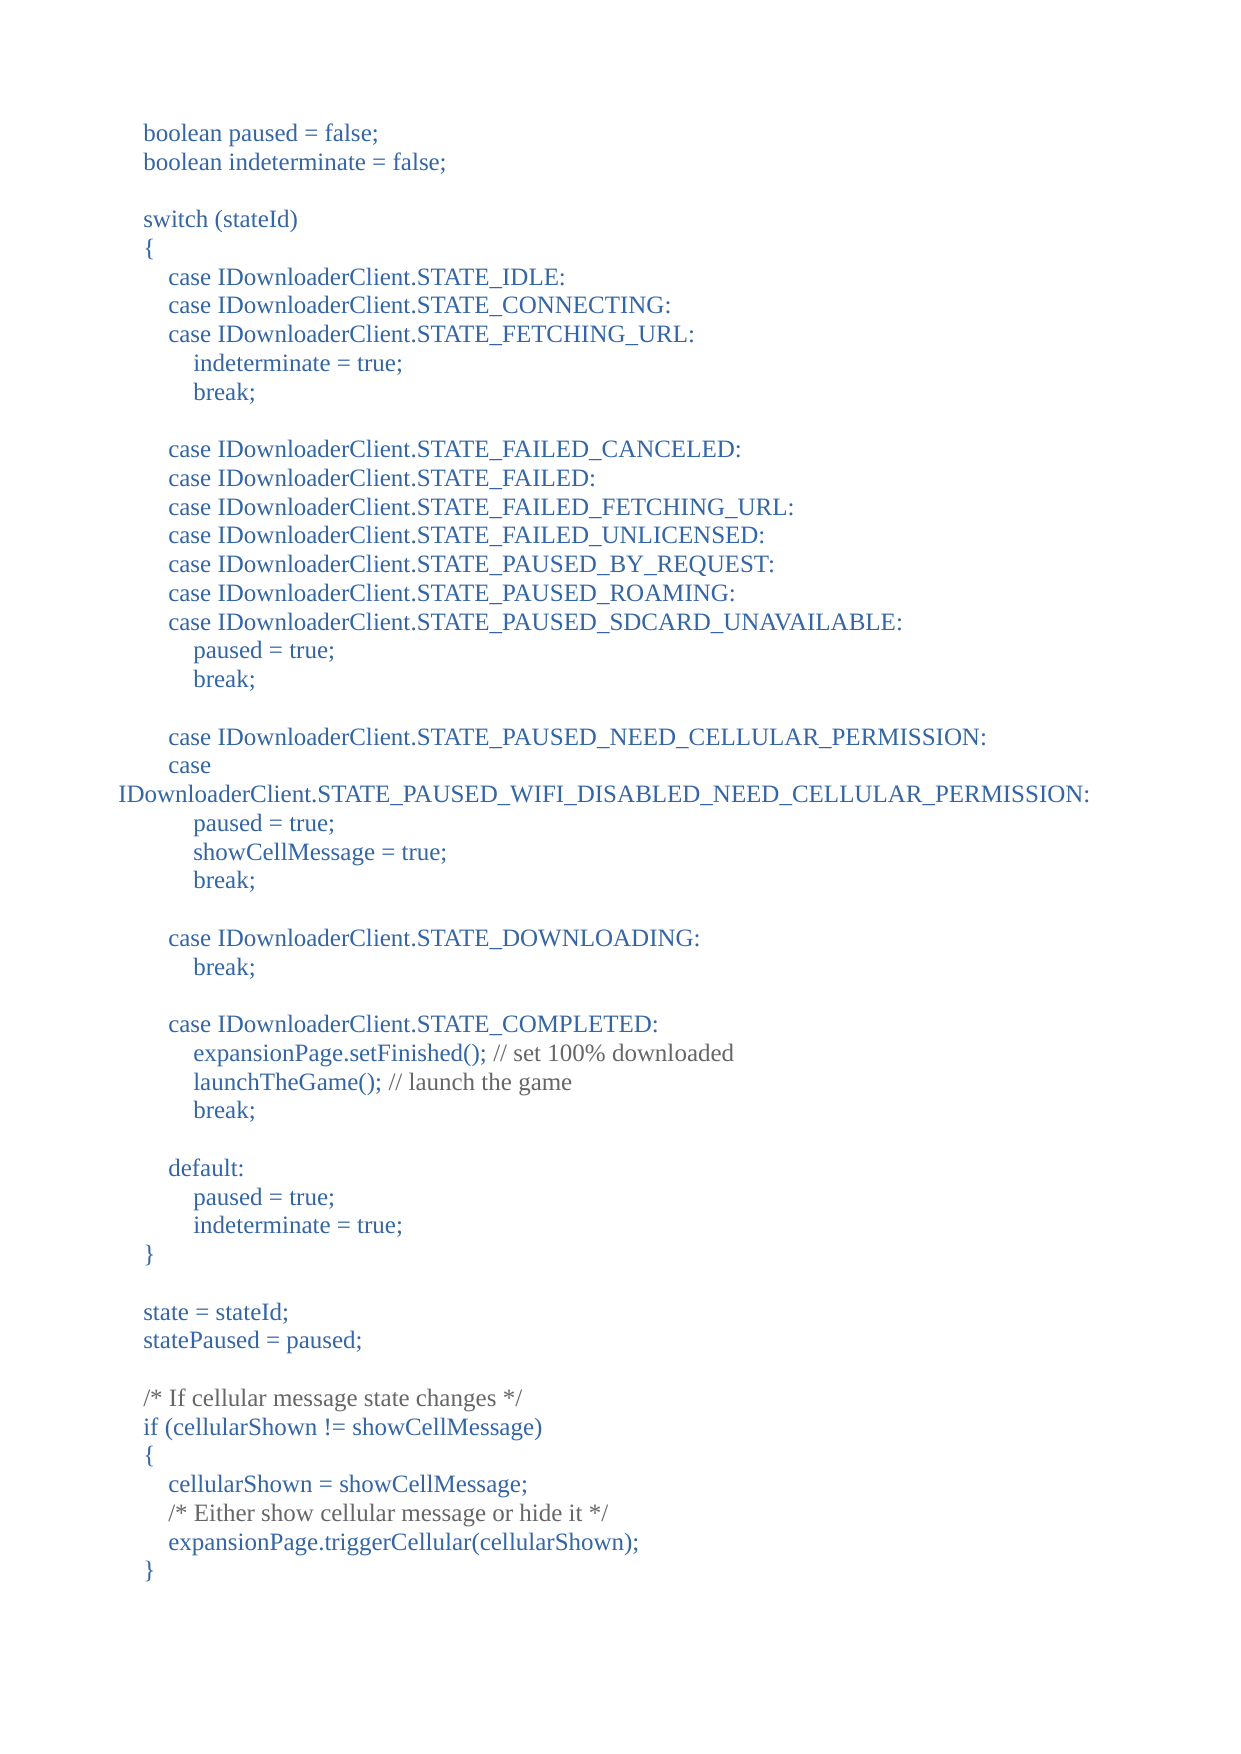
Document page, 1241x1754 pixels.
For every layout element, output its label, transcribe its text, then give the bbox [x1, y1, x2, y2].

text boolean paused = false; boolean indeterminate = false; switch (stateId) { case IDownloaderClient.STATE_IDLE: case IDownloaderClient.STATE_CONNECTING: case IDownloaderClient.STATE_FETCHING_URL: indeterminate = true; break; case IDownloaderClient.STATE_FAILED_CANCELED: case IDownloaderClient.STATE_FAILED: case IDownloaderClient.STATE_FAILED_FETCHING_URL: case IDownloaderClient.STATE_FAILED_UNLICENSED: case IDownloaderClient.STATE_PAUSED_BY_REQUEST: case IDownloaderClient.STATE_PAUSED_ROAMING: case IDownloaderClient.STATE_PAUSED_SDCARD_UNAVAILABLE: paused = true; break; case IDownloaderClient.STATE_PAUSED_NEED_CELLULAR_PERMISSION: case IDownloaderClient.STATE_PAUSED_WIFI_DISABLED_NEED_CELLULAR_PERMISSION: paused = true; showCellMessage = true; break; case IDownloaderClient.STATE_DOWNLOADING: break; case IDownloaderClient.STATE_COMPLETED: expansionPage.setFinished(); // set 100% downloaded launchTheGame(); // launch the game break; default: paused = true; indeterminate = true; } state = stateId; statePaused = paused; /* If cellular message state changes */ if (cellularShown != showCellMessage) { cellularShown = showCellMessage; /* Either show cellular message or hide it */ expansionPage.triggerCellular(cellularShown); } [118, 118, 1122, 1613]
